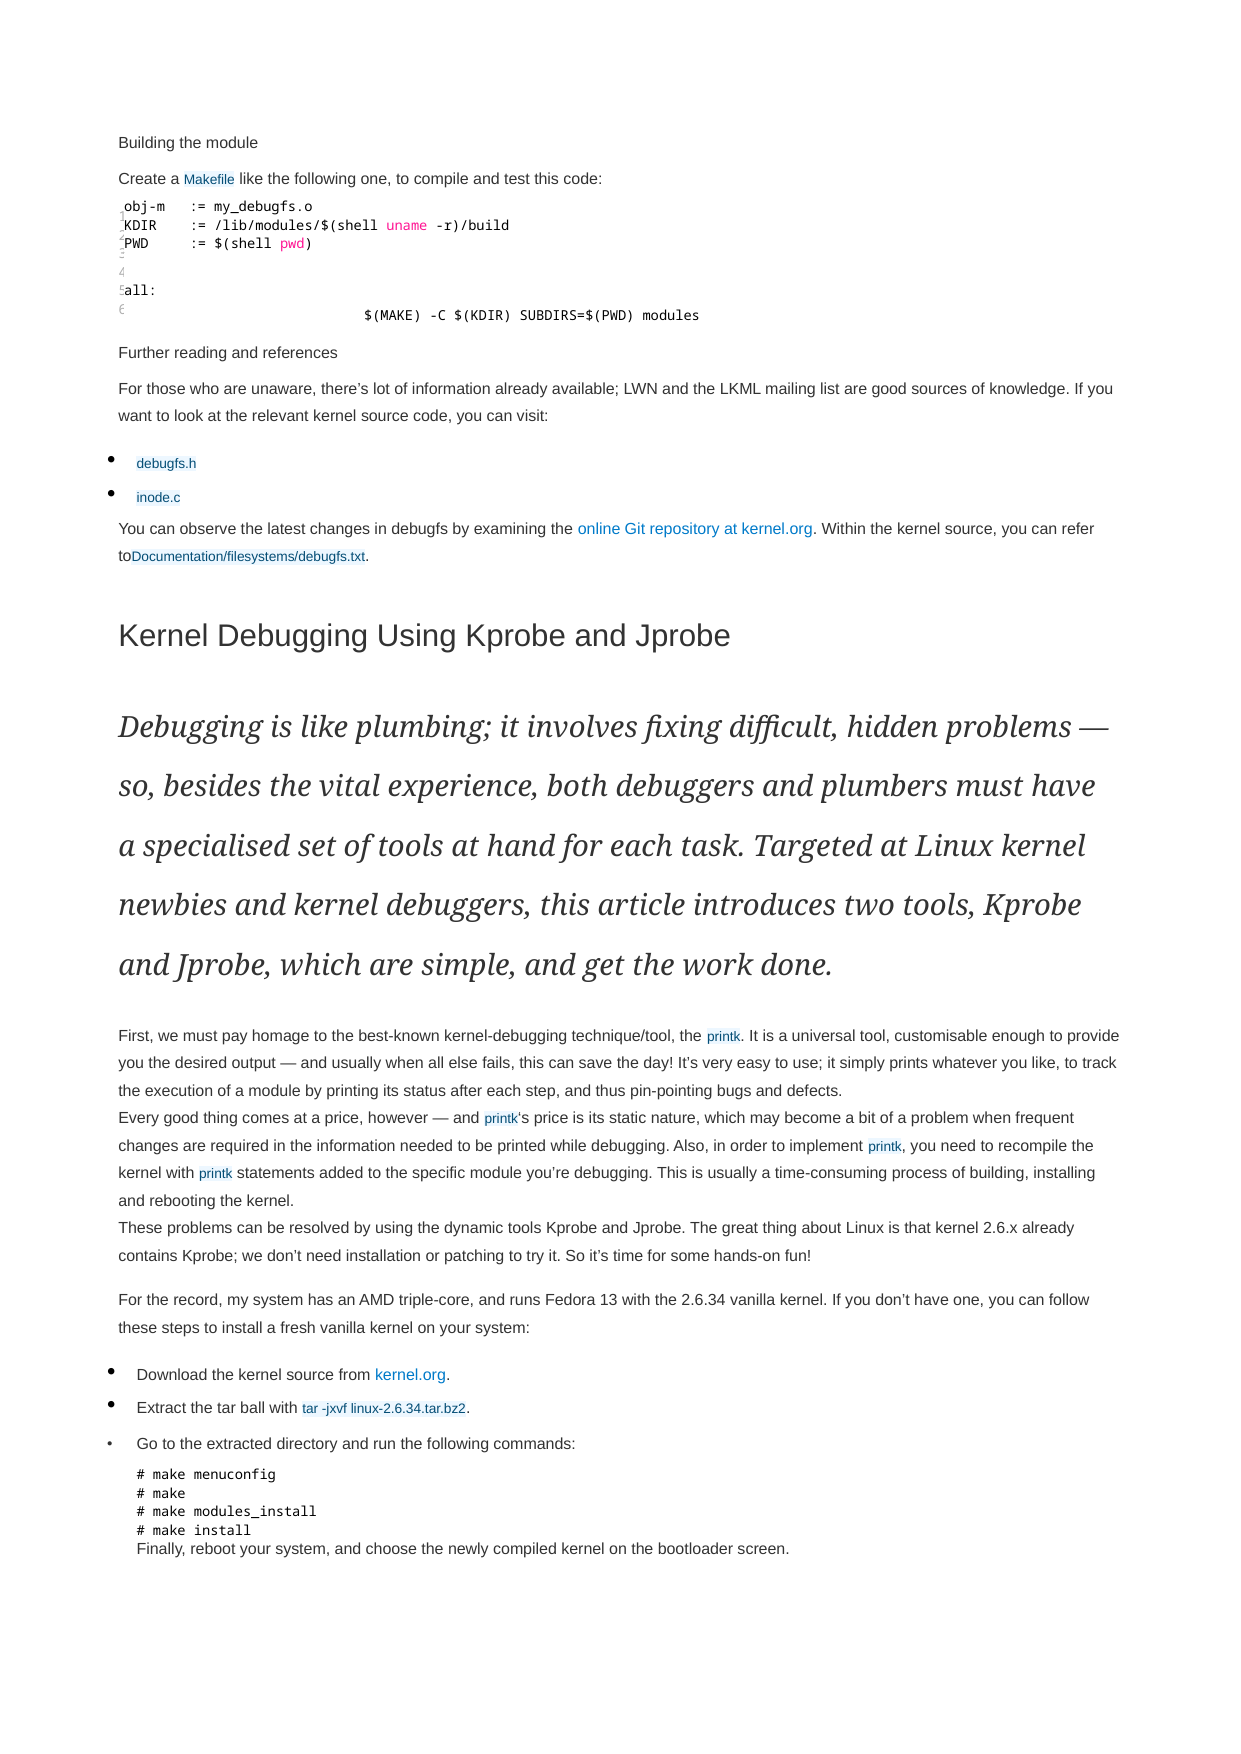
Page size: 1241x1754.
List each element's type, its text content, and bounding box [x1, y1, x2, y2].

text Debugging is like plumbing; it involves fixing difficult, hidden problems — so, besides the vital experience, both debuggers and plumbers must have a specialised set of tools at hand for each task. Targeted at Linux kernel newbies and kernel debuggers, this article introduces two tools, Kprobe and Jprobe, which are simple, and get the work done. [118, 706, 1122, 983]
list Extract the tar ball with tar -jxvf linux-2.6.34.tar.bz2. [118, 1397, 1122, 1419]
list Download the kernel source from kernel.org. [118, 1363, 1122, 1385]
list debugfs.h [118, 451, 1122, 474]
table_header obj-m := my_debugfs.o KDIR := /lib/modules/$(shell uname -r)/build PWD := $(shell pwd) all: $(MAKE) -C $(KDIR) SUBDIRS=$(PWD) modules [124, 197, 1240, 328]
subtitle Building the module [118, 118, 1122, 152]
text You can observe the latest changes in debugfs by examining the online Git repository at kernel.org. Within the kernel source, you can refer toDocumentation/filesystems/debugfs.txt. [118, 519, 1122, 565]
table_header # make menuconfig # make # make modules_install # make install [136, 1465, 1240, 1539]
text Create a Makefile like the following one, to compile and test this code: [118, 169, 1122, 188]
text These problems can be resolved by using the dynamic tools Kprobe and Jprobe. The great thing about Linux is that kernel 2.6.x already contains Kprobe; we don’t need installation or patching to try it. So it’s time for some hands-on fun! [118, 1218, 1122, 1264]
list Finally, reboot your system, and choose the newly compiled kernel on the bootloader screen. [118, 1539, 1122, 1558]
text Every good thing comes at a price, however — and printk‘s price is its static nature, which may become a bit of a problem when frequent changes are required in the information needed to be printed while debugging. Also, in order to implement printk, you need to recompile the kernel with printk statements added to the specific module you’re debugging. This is usually a time-consuming process of building, installing and rebooting the kernel. [118, 1108, 1122, 1209]
list inode.c [118, 485, 1122, 508]
text For the record, my system has an AMD triple-core, and runs Fedora 13 with the 2.6.34 vanilla kernel. If you don’t have one, you can follow these steps to install a fresh vanilla kernel on your system: [118, 1291, 1122, 1336]
list Go to the extracted directory and run the following commands: [118, 1434, 1122, 1453]
subtitle Further reading and references [118, 328, 1122, 362]
table_header 1 2 3 4 5 6 [118, 197, 124, 328]
subtitle Kernel Debugging Using Kprobe and Jprobe [118, 617, 1122, 653]
text For those who are unaware, there’s lot of information already available; LWN and the LKML mailing list are good sources of knowledge. If you want to look at the relevant kernel source code, you can visit: [118, 379, 1122, 425]
text First, we must pay homage to the best-known kernel-debugging technique/tool, the printk. It is a universal tool, customisable enough to provide you the desired output — and usually when all else fails, this can save the day! It’s very easy to use; it simply prints whatever you like, to track the execution of a module by printing its status after each step, and thus pin-pointing bugs and defects. [118, 1026, 1122, 1099]
